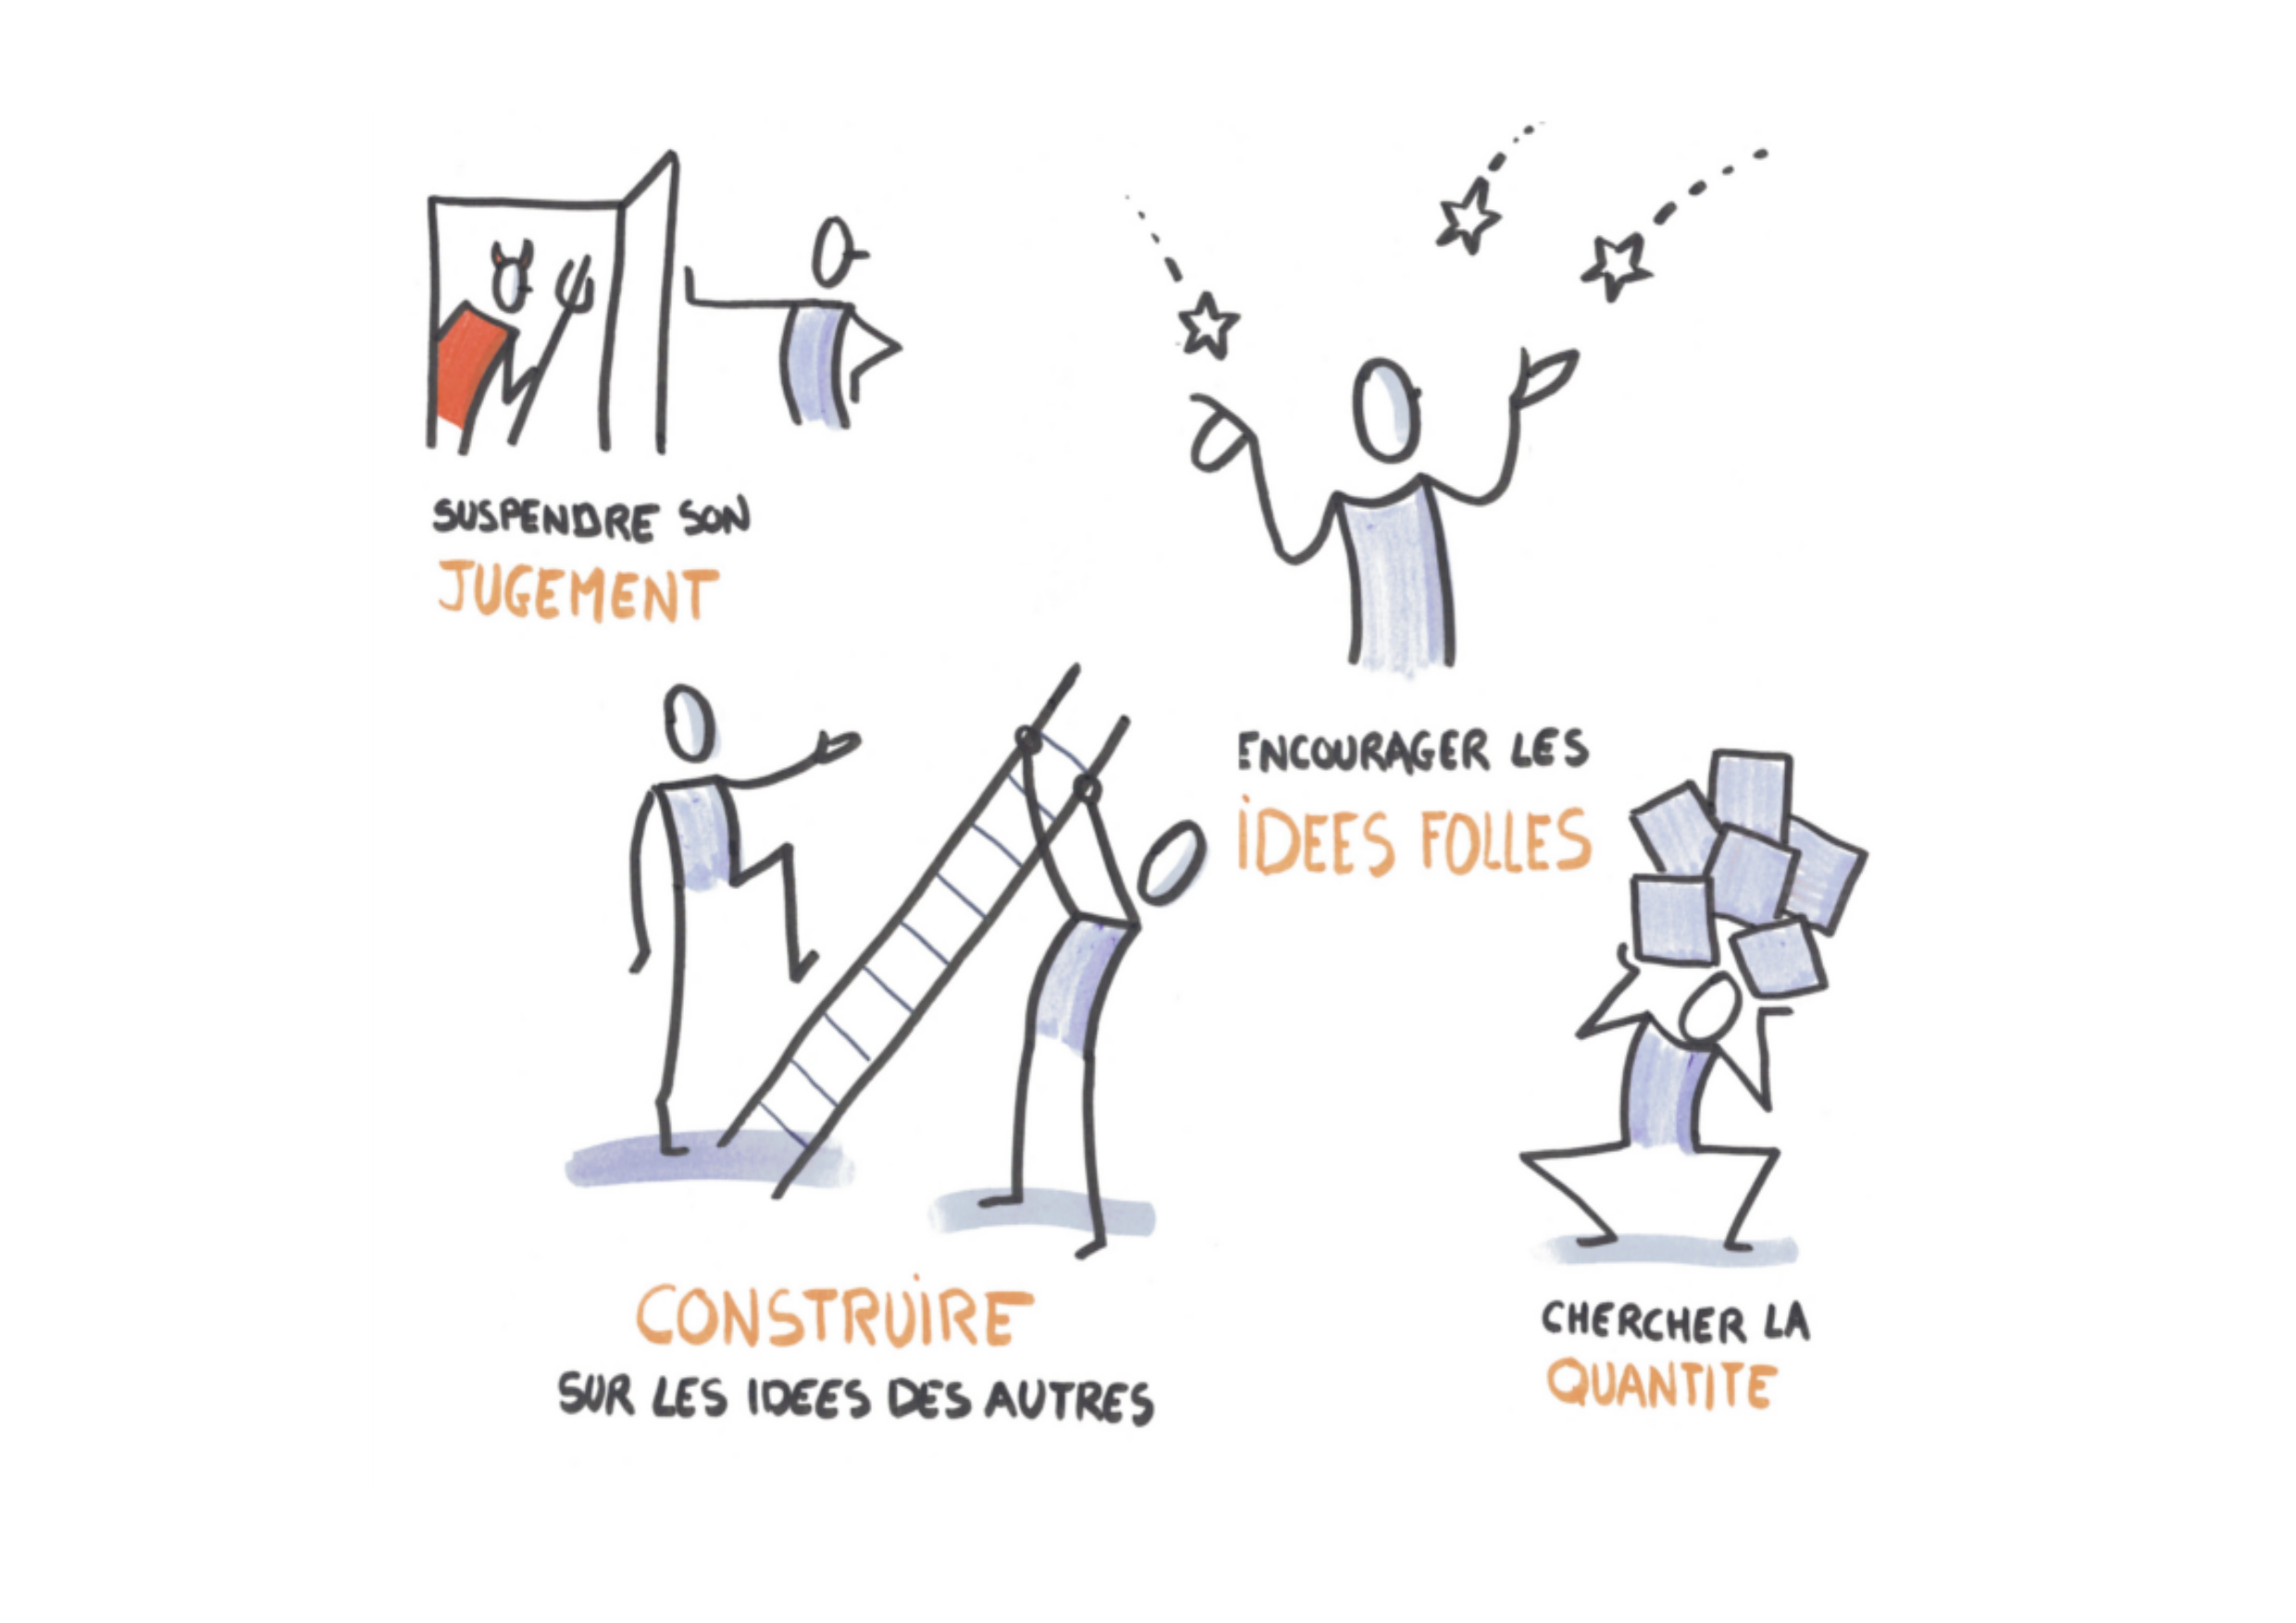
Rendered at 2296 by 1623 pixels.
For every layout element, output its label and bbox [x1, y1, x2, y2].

picture [372, 109, 1923, 1493]
